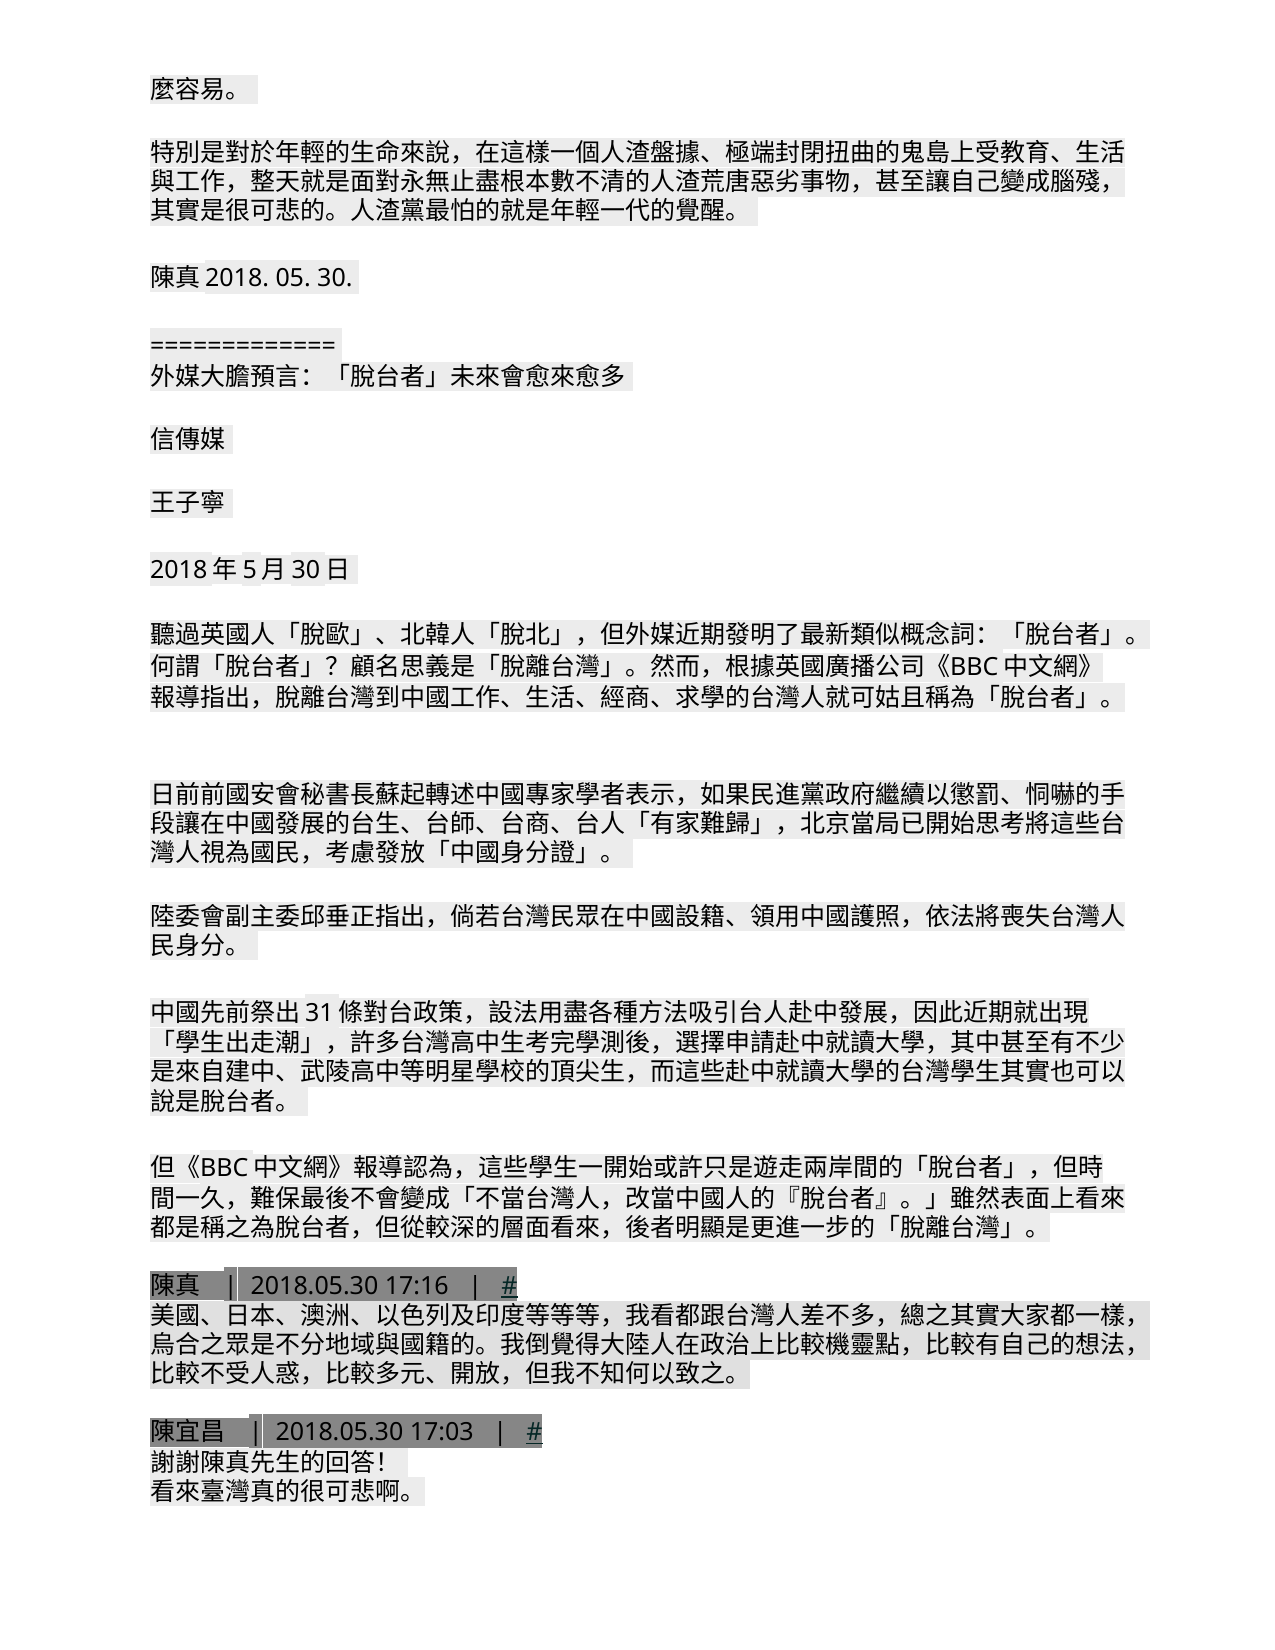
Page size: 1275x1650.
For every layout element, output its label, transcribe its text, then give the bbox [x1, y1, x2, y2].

text 陳真 | 2018.05.30 17:16 | # [150, 1267, 1125, 1301]
text 謝謝陳真先生的回答！ 看來臺灣真的很可悲啊。 [150, 1448, 1125, 1506]
text 這不需要預言，這已經是一種事實。就如海納百川，一種開放的舞台與大環境必然會吸引許多人，再大的謊言與抹黑或恐嚇也阻擋不了這個趨勢。 這些年比較少人叫我滾回大陸去了，畢竟大陸早已今非昔比，現在想去恐怕都已經不是那麼容易。 特別是對於年輕的生命來說，在這樣一個人渣盤據、極端封閉扭曲的鬼島上受教育、生活與工作，整天就是面對永無止盡根本數不清的人渣荒唐惡劣事物，甚至讓自己變成腦殘，其實是很可悲的。人渣黨最怕的就是年輕一代的覺醒。 陳真2018. 05. 30. ============= 外媒大膽預言：「脫台者」未來會愈來愈多 信傳媒 王子寧 2018年5月30日 聽過英國人「脫歐」、北韓人「脫北」，但外媒近期發明了最新類似概念詞：「脫台者」。何謂「脫台者」？顧名思義是「脫離台灣」。然而，根據英國廣播公司《BBC中文網》報導指出，脫離台灣到中國工作、生活、經商、求學的台灣人就可姑且稱為「脫台者」。 日前前國安會秘書長蘇起轉述中國專家學者表示，如果民進黨政府繼續以懲罰、恫嚇的手段讓在中國發展的台生、台師、台商、台人「有家難歸」，北京當局已開始思考將這些台灣人視為國民，考慮發放「中國身分證」。 陸委會副主委邱垂正指出，倘若台灣民眾在中國設籍、領用中國護照，依法將喪失台灣人民身分。 中國先前祭出31條對台政策，設法用盡各種方法吸引台人赴中發展，因此近期就出現「學生出走潮」，許多台灣高中生考完學測後，選擇申請赴中就讀大學，其中甚至有不少是來自建中、武陵高中等明星學校的頂尖生，而這些赴中就讀大學的台灣學生其實也可以說是脫台者。 但《BBC中文網》報導認為，這些學生一開始或許只是遊走兩岸間的「脫台者」，但時間一久，難保最後不會變成「不當台灣人，改當中國人的『脫台者』。」雖然表面上看來都是稱之為脫台者，但從較深的層面看來，後者明顯是更進一步的「脫離台灣」。 [150, 75, 1125, 1242]
text 美國、日本、澳洲、以色列及印度等等等，我看都跟台灣人差不多，總之其實大家都一樣，烏合之眾是不分地域與國籍的。我倒覺得大陸人在政治上比較機靈點，比較有自己的想法，比較不受人惑，比較多元、開放，但我不知何以致之。 [150, 1301, 1125, 1389]
text 陳宜昌 | 2018.05.30 17:03 | # [150, 1414, 1125, 1448]
